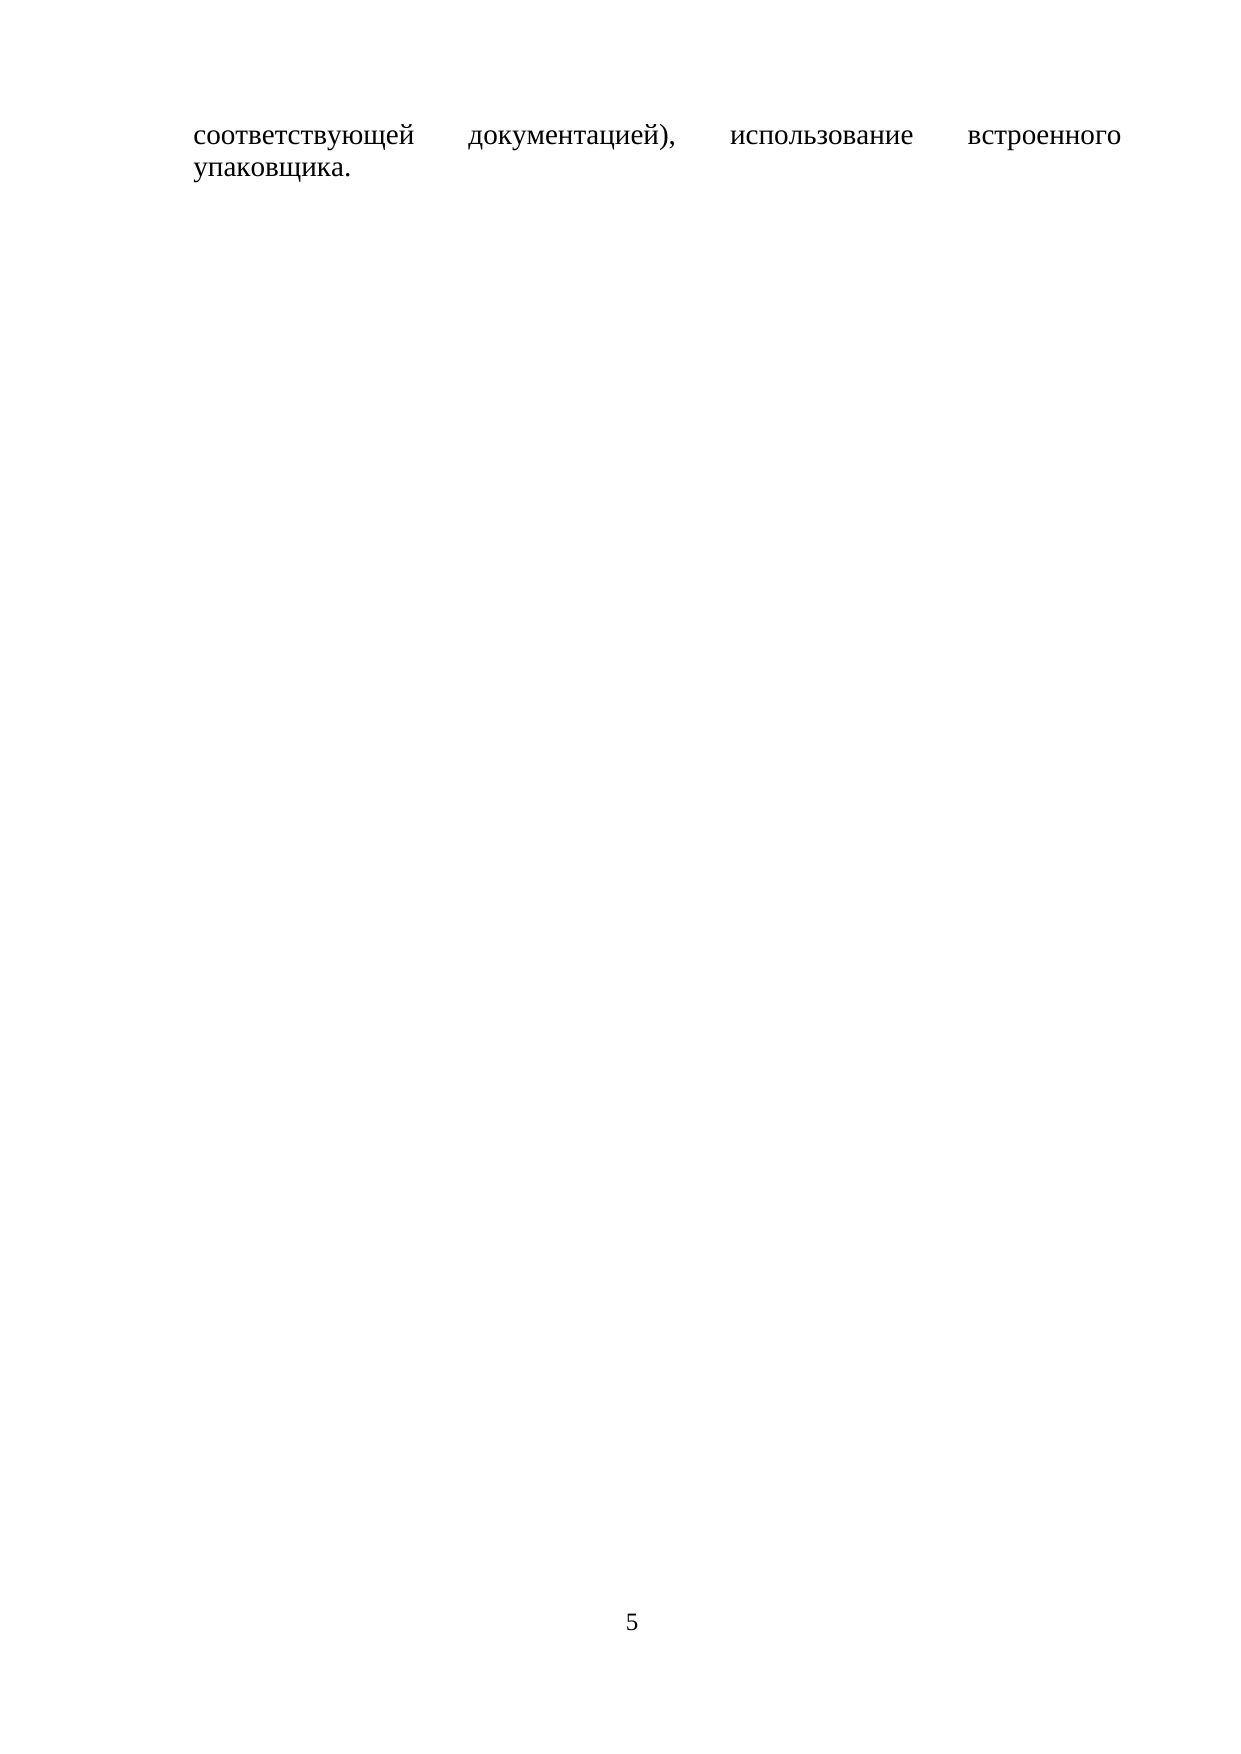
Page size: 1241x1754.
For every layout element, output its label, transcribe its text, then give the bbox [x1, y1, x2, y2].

list соответствующей документацией), использование встроенного упаковщика. [156, 118, 1122, 183]
